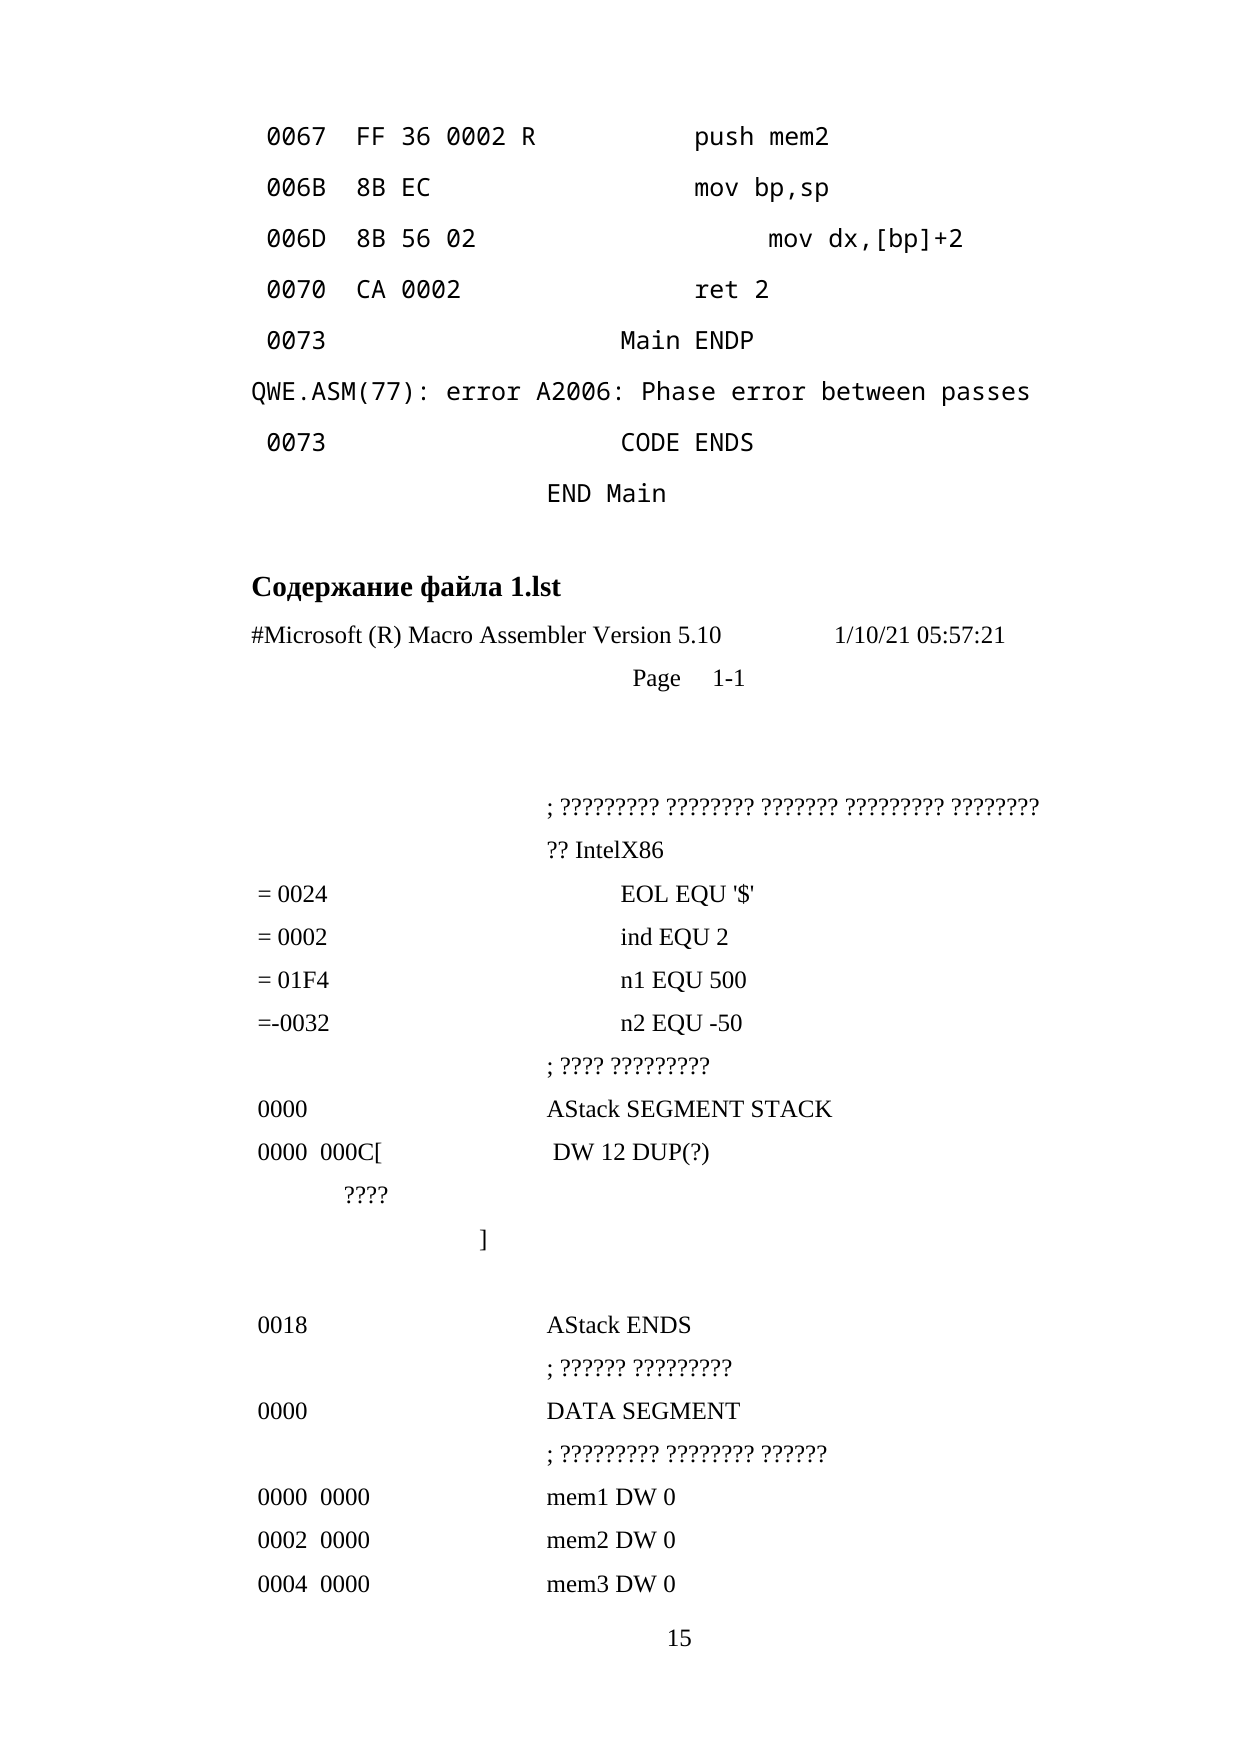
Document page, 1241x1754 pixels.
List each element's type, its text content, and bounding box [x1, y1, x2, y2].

text ] [177, 1224, 1181, 1252]
text 0000 000C[ DW 12 DUP(?) [177, 1137, 1181, 1166]
text 0073 CODE ENDS [177, 424, 1181, 458]
text 0002 0000 mem2 DW 0 [177, 1526, 1181, 1554]
text 0000 0000 mem1 DW 0 [177, 1482, 1181, 1511]
text = 0024 EOL EQU '$' [177, 879, 1181, 907]
text ; ????????? ???????? ?????? [177, 1439, 1181, 1468]
text = 0002 ind EQU 2 [177, 922, 1181, 951]
text ?? IntelX86 [177, 836, 1181, 864]
text ; ?????? ????????? [177, 1353, 1181, 1382]
text 0073 Main ENDP [177, 322, 1181, 356]
text = 01F4 n1 EQU 500 [177, 965, 1181, 994]
text ???? [177, 1181, 1181, 1209]
text END Main [177, 475, 1181, 509]
text 006D 8B 56 02 mov dx,[bp]+2 [177, 220, 1181, 254]
text 0000 DATA SEGMENT [177, 1396, 1181, 1425]
text 0067 FF 36 0002 R push mem2 [177, 118, 1181, 152]
text 0000 AStack SEGMENT STACK [177, 1094, 1181, 1123]
text 006B 8B EC mov bp,sp [177, 169, 1181, 203]
text 0018 AStack ENDS [177, 1310, 1181, 1339]
text #Microsoft (R) Macro Assembler Version 5.10 1/10/21 05:57:21 [177, 620, 1181, 649]
text Page 1-1 [177, 663, 1181, 692]
text ; ???? ????????? [177, 1051, 1181, 1080]
text QWE.ASM(77): error A2006: Phase error between passes [177, 373, 1181, 407]
text Содержание файла 1.lst [177, 569, 1181, 603]
text 0070 CA 0002 ret 2 [177, 271, 1181, 305]
text 0004 0000 mem3 DW 0 [177, 1569, 1181, 1597]
text =-0032 n2 EQU -50 [177, 1008, 1181, 1037]
text ; ????????? ???????? ??????? ????????? ???????? [177, 792, 1181, 821]
